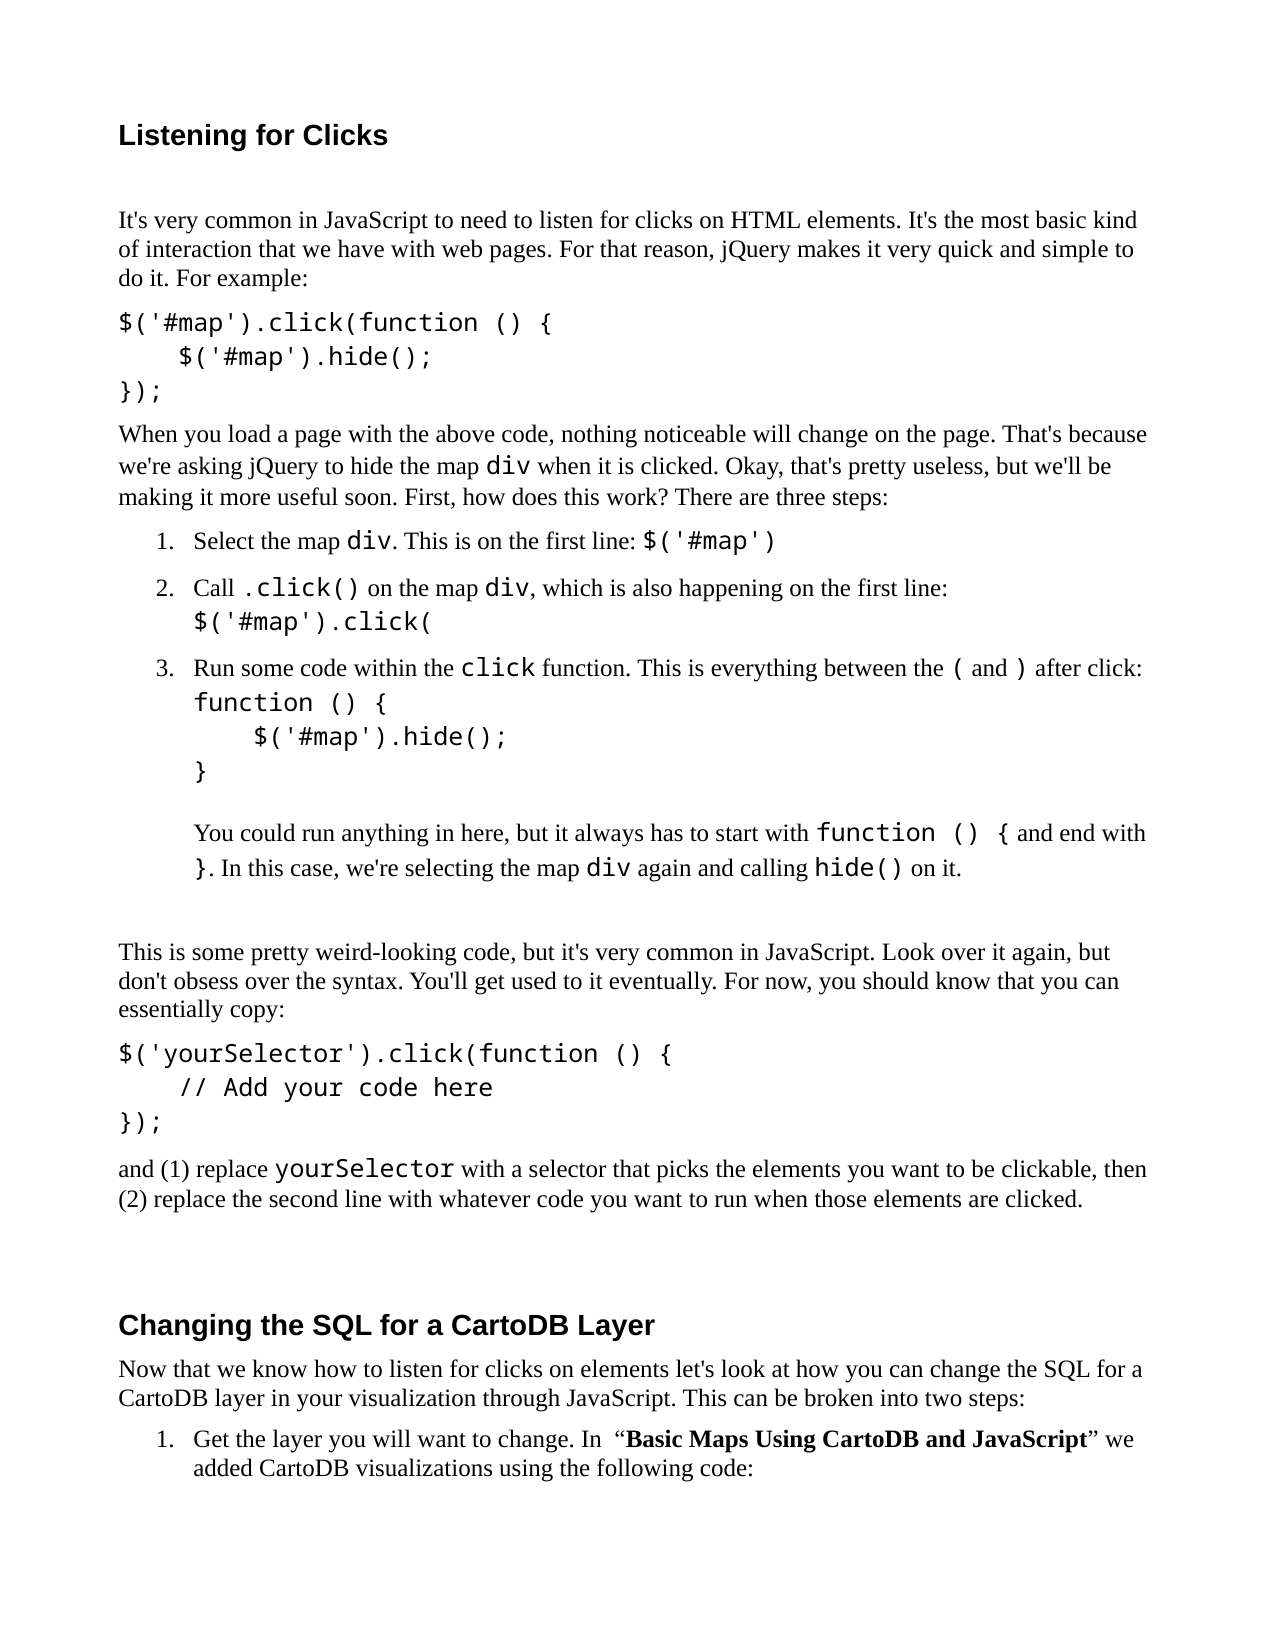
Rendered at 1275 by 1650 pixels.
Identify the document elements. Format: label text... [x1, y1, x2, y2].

text Changing the SQL for a CartoDB Layer [118, 1308, 1157, 1342]
list Select the map div. This is on the first line: $('#map') [156, 523, 1157, 557]
subtitle Listening for Clicks [118, 118, 1157, 152]
list Run some code within the click function. This is everything between the ( and ) after click: function () { $('#map').hide(); } You could run anything in here, but it always has to start with function () { and end with }. In this case, we're selecting the map div again and calling hide() on it. [156, 650, 1157, 883]
text and (1) replace yourSelector with a selector that picks the elements you want to be clickable, then (2) replace the second line with whatever code you want to run when those elements are clicked. [118, 1150, 1157, 1213]
text When you load a page with the above code, nothing noticeable will change on the page. That's because we're asking jQuery to hide the map div when it is clicked. Okay, that's pretty useless, but we'll be making it more useful soon. First, how does this work? There are three steps: [118, 419, 1157, 510]
text This is some pretty weird-looking code, but it's very common in JavaScript. Look over it again, but don't obsess over the syntax. You'll get used to it eventually. For now, you should know that you can essentially copy: [118, 937, 1157, 1023]
list Call .click() on the map div, which is also happening on the first line: $('#map').click( [156, 569, 1157, 638]
text It's very common in JavaScript to need to listen for clicks on HTML elements. It's the most basic kind of interaction that we have with web pages. For that reason, jQuery makes it very quick and simple to do it. For example: [118, 205, 1157, 292]
text $('yourSelector').click(function () { // Add your code here }); [118, 1036, 1157, 1138]
text Now that we know how to listen for clicks on elements let's look at how you can change the SQL for a CartoDB layer in your visualization through JavaScript. This can be broken into two steps: [118, 1354, 1157, 1412]
list Get the layer you will want to change. In “Basic Maps Using CartoDB and JavaScript” we added CartoDB visualizations using the following code: [156, 1424, 1157, 1511]
text $('#map').click(function () { $('#map').hide(); }); [118, 304, 1157, 406]
